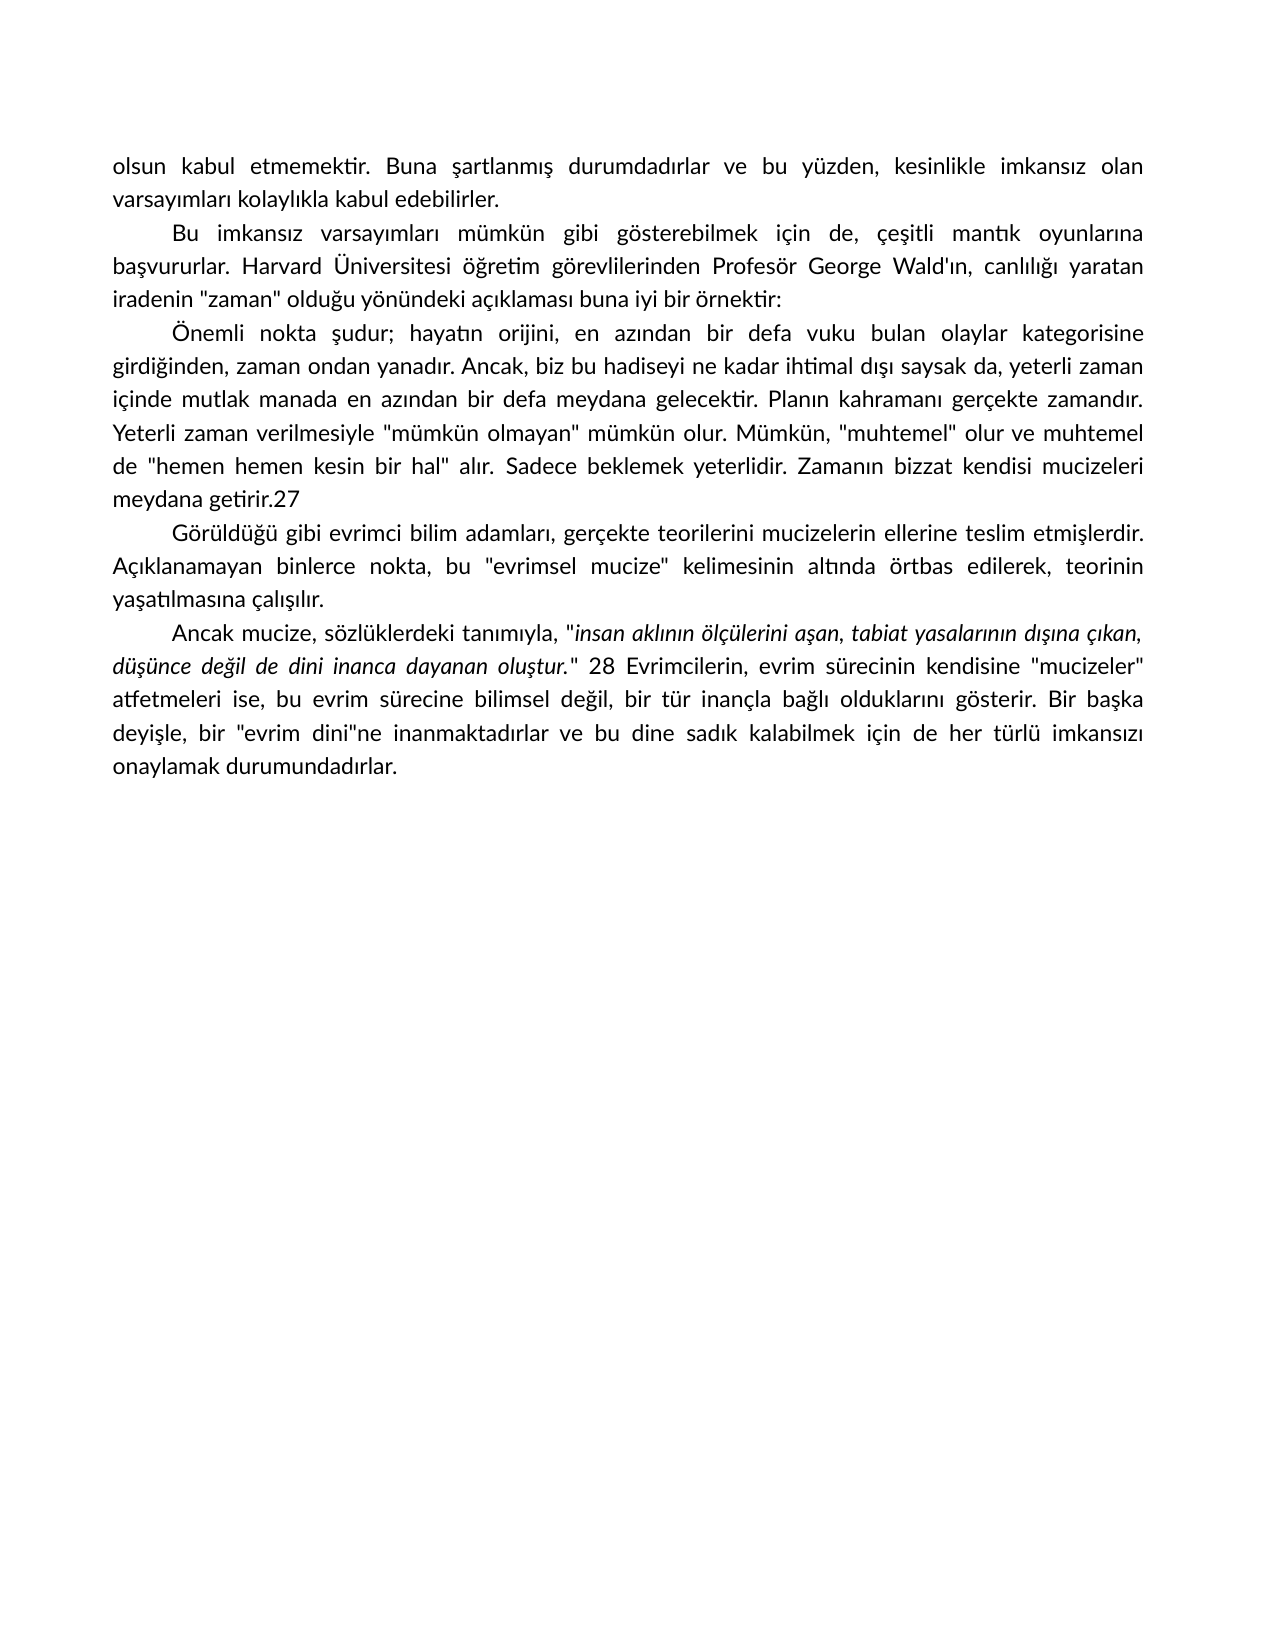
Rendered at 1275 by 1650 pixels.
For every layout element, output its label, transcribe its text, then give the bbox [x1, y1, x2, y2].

text olsun kabul etmemektir. Buna şartlanmış durumdadırlar ve bu yüzden, kesinlikle imkansız olan varsayımları kolaylıkla kabul edebilirler. [112, 148, 1145, 214]
text Önemli nokta şudur; hayatın orijini, en azından bir defa vuku bulan olaylar kategorisine girdiğinden, zaman ondan yanadır. Ancak, biz bu hadiseyi ne kadar ihtimal dışı saysak da, yeterli zaman içinde mutlak manada en azından bir defa meydana gelecektir. Planın kahramanı gerçekte zamandır. Yeterli zaman verilmesiyle "mümkün olmayan" mümkün olur. Mümkün, "muhtemel" olur ve muhtemel de "hemen hemen kesin bir hal" alır. Sadece beklemek yeterlidir. Zamanın bizzat kendisi mucizeleri meydana getirir.27 [112, 314, 1145, 514]
text Ancak mucize, sözlüklerdeki tanımıyla, "insan aklının ölçülerini aşan, tabiat yasalarının dışına çıkan, düşünce değil de dini inanca dayanan oluştur." 28 Evrimcilerin, evrim sürecinin kendisine "mucizeler" atfetmeleri ise, bu evrim sürecine bilimsel değil, bir tür inançla bağlı olduklarını gösterir. Bir başka deyişle, bir "evrim dini"ne inanmaktadırlar ve bu dine sadık kalabilmek için de her türlü imkansızı onaylamak durumundadırlar. [112, 614, 1145, 781]
text Görüldüğü gibi evrimci bilim adamları, gerçekte teorilerini mucizelerin ellerine teslim etmişlerdir. Açıklanamayan binlerce nokta, bu "evrimsel mucize" kelimesinin altında örtbas edilerek, teorinin yaşatılmasına çalışılır. [112, 514, 1145, 614]
text Bu imkansız varsayımları mümkün gibi gösterebilmek için de, çeşitli mantık oyunlarına başvururlar. Harvard Üniversitesi öğretim görevlilerinden Profesör George Wald'ın, canlılığı yaratan iradenin "zaman" olduğu yönündeki açıklaması buna iyi bir örnektir: [112, 214, 1145, 314]
